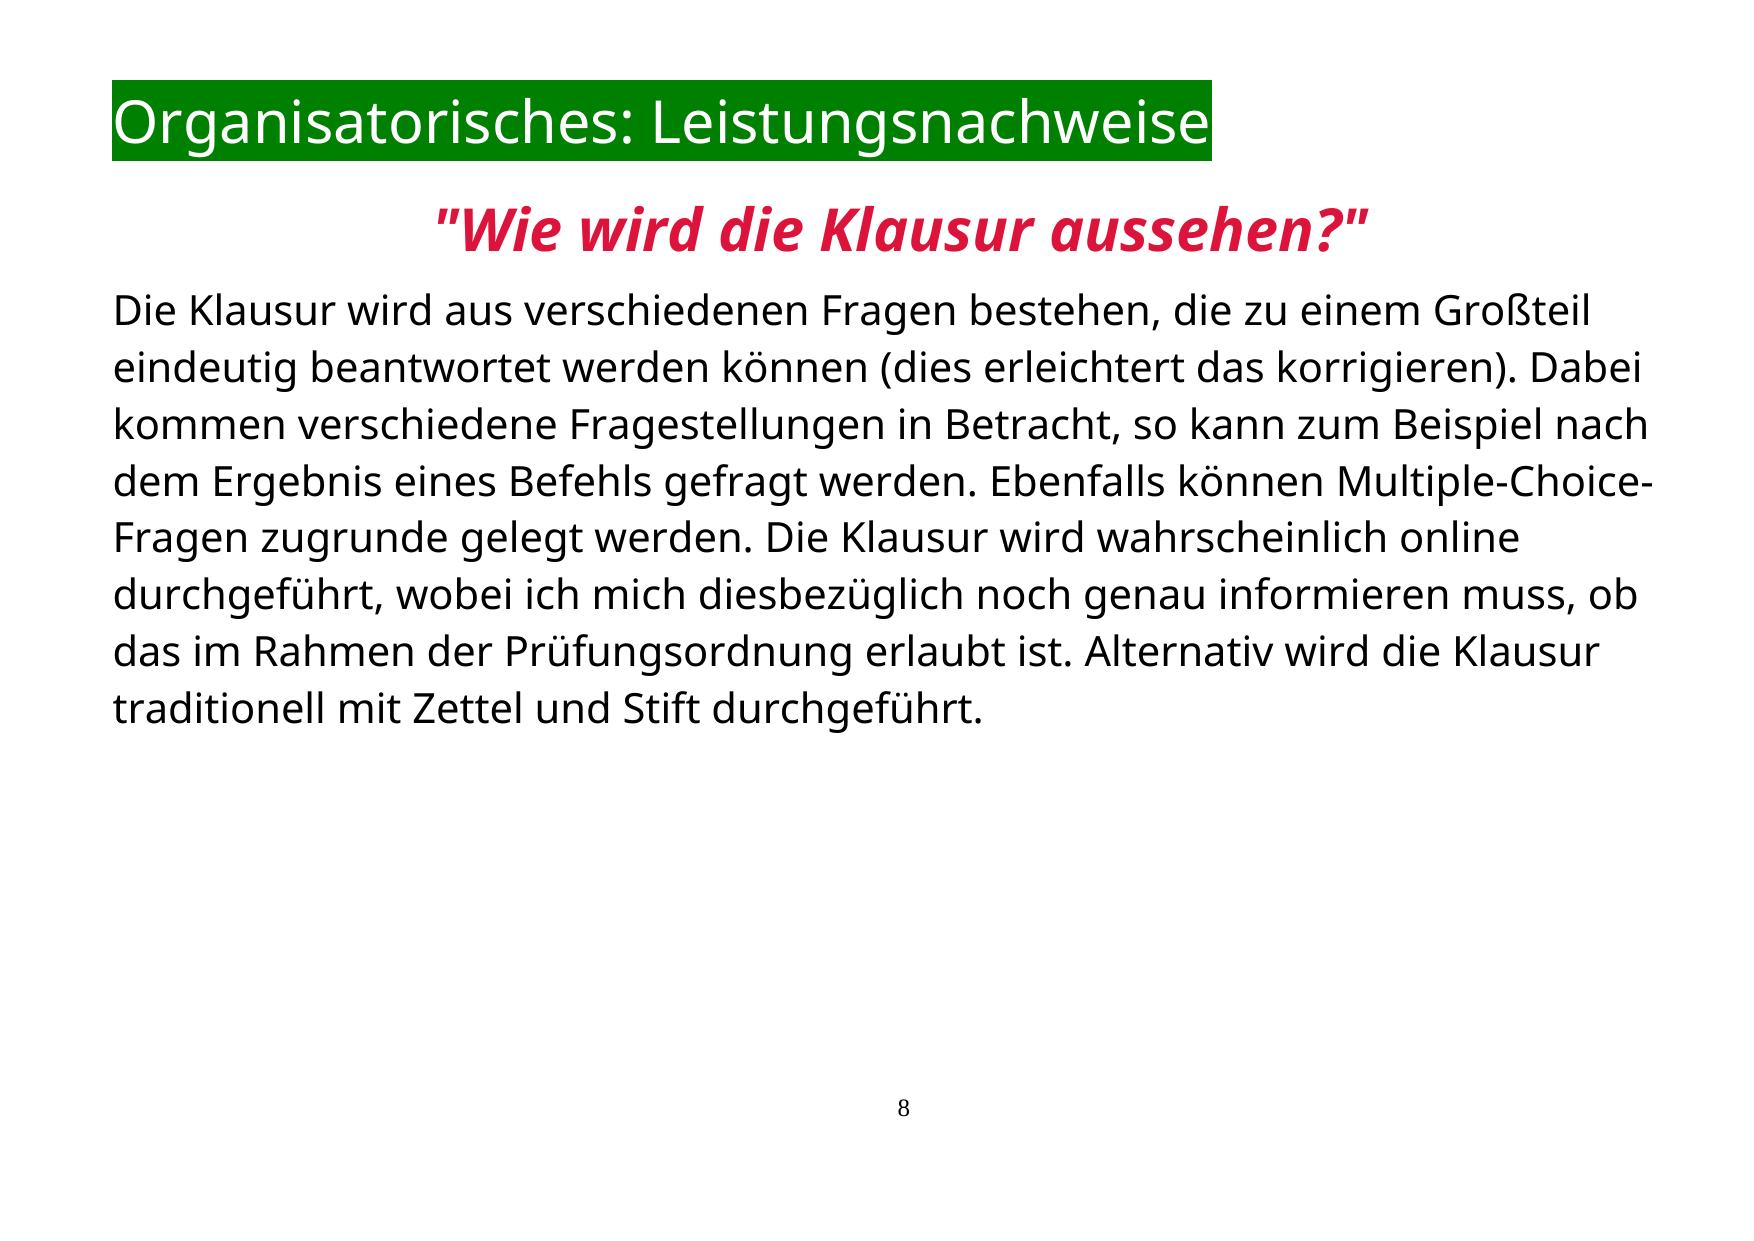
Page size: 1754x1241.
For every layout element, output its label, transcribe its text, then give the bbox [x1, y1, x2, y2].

text Die Klausur wird aus verschiedenen Fragen bestehen, die zu einem Großteil eindeutig beantwortet werden können (dies erleichtert das korrigieren). Dabei kommen verschiedene Fragestellungen in Betracht, so kann zum Beispiel nach dem Ergebnis eines Befehls gefragt werden. Ebenfalls können Multiple-Choice-Fragen zugrunde gelegt werden. Die Klausur wird wahrscheinlich online durchgeführt, wobei ich mich diesbezüglich noch genau informieren muss, ob das im Rahmen der Prüfungsordnung erlaubt ist. Alternativ wird die Klausur traditionell mit Zettel und Stift durchgeführt. [112, 281, 1695, 735]
subtitle "Wie wird die Klausur aussehen?" [112, 188, 1695, 269]
subtitle Organisatorisches: Leistungsnachweise [112, 80, 1695, 161]
